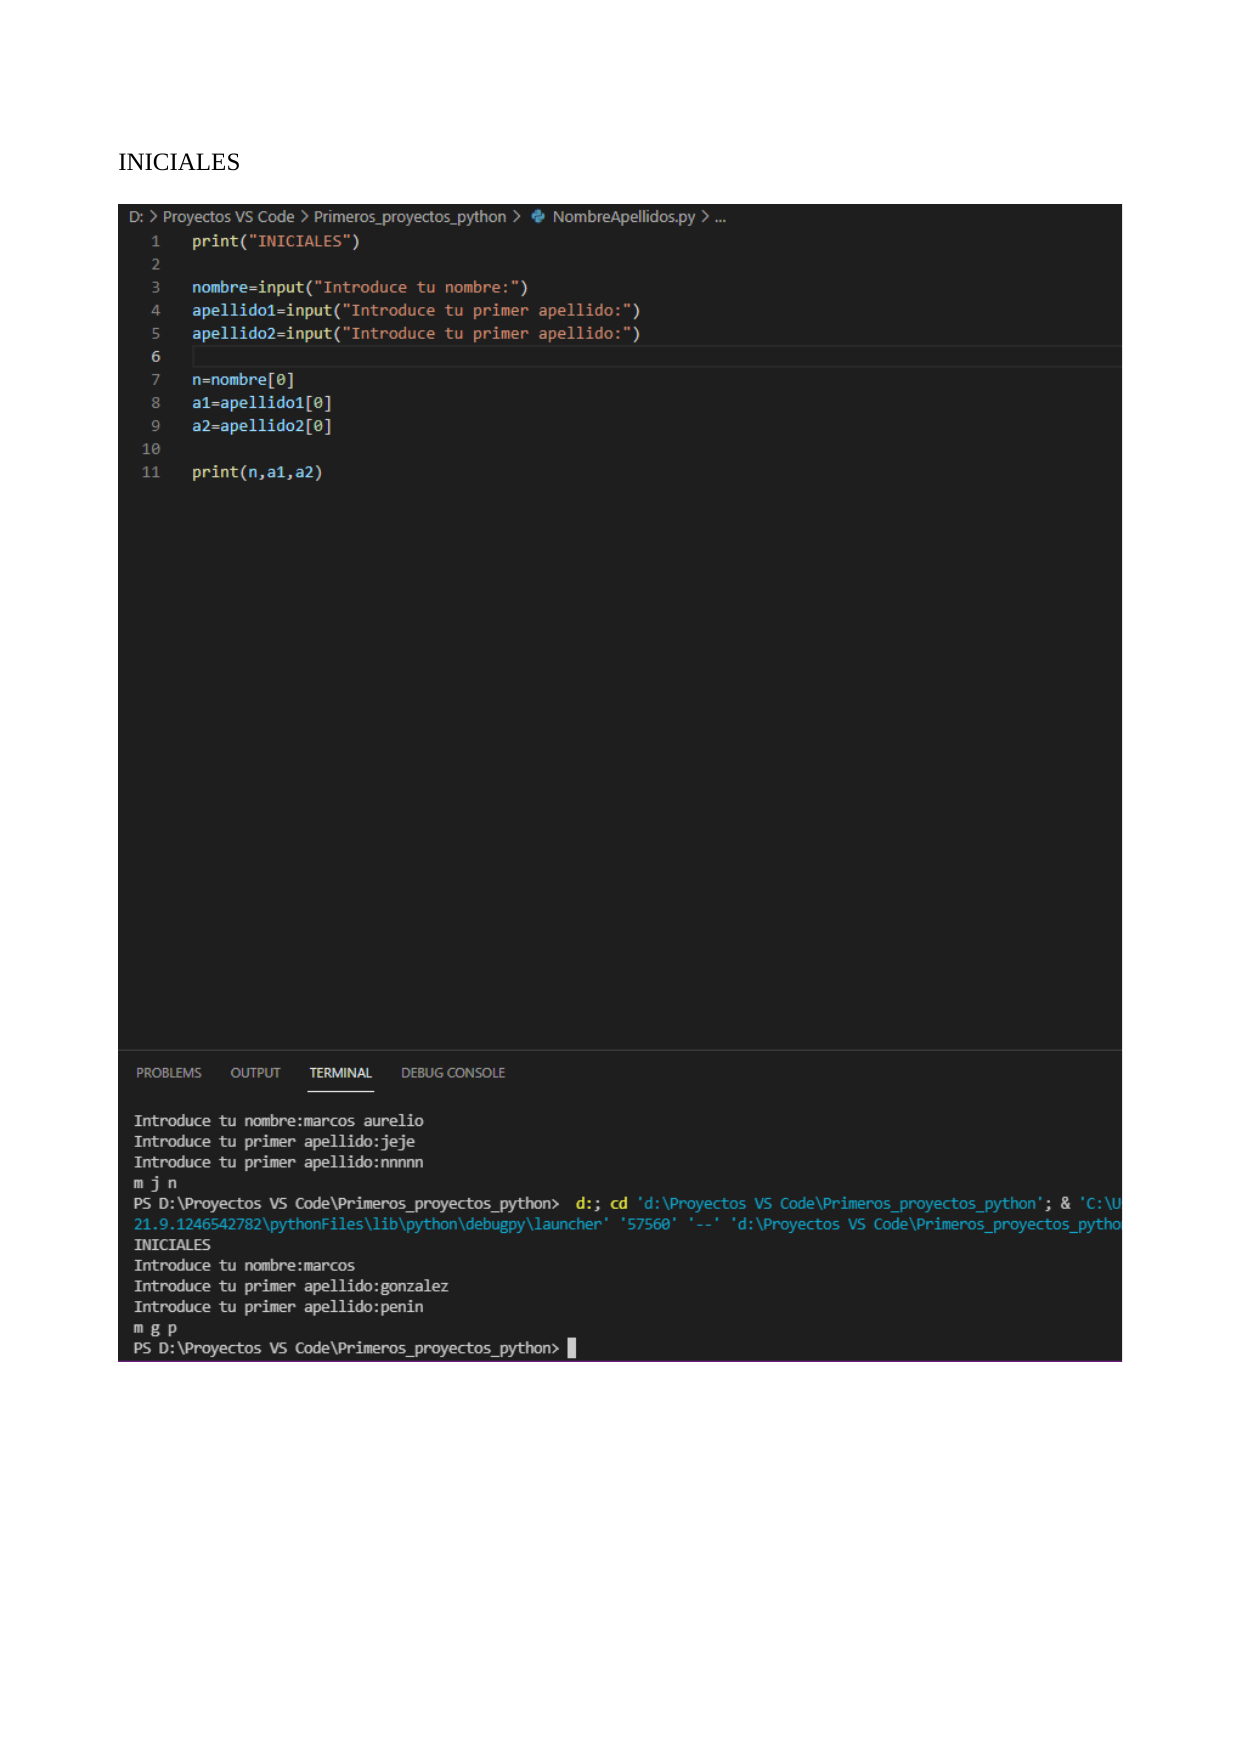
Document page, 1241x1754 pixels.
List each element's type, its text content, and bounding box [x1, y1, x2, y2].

text INICIALES [118, 147, 1122, 176]
picture [118, 204, 1123, 1362]
